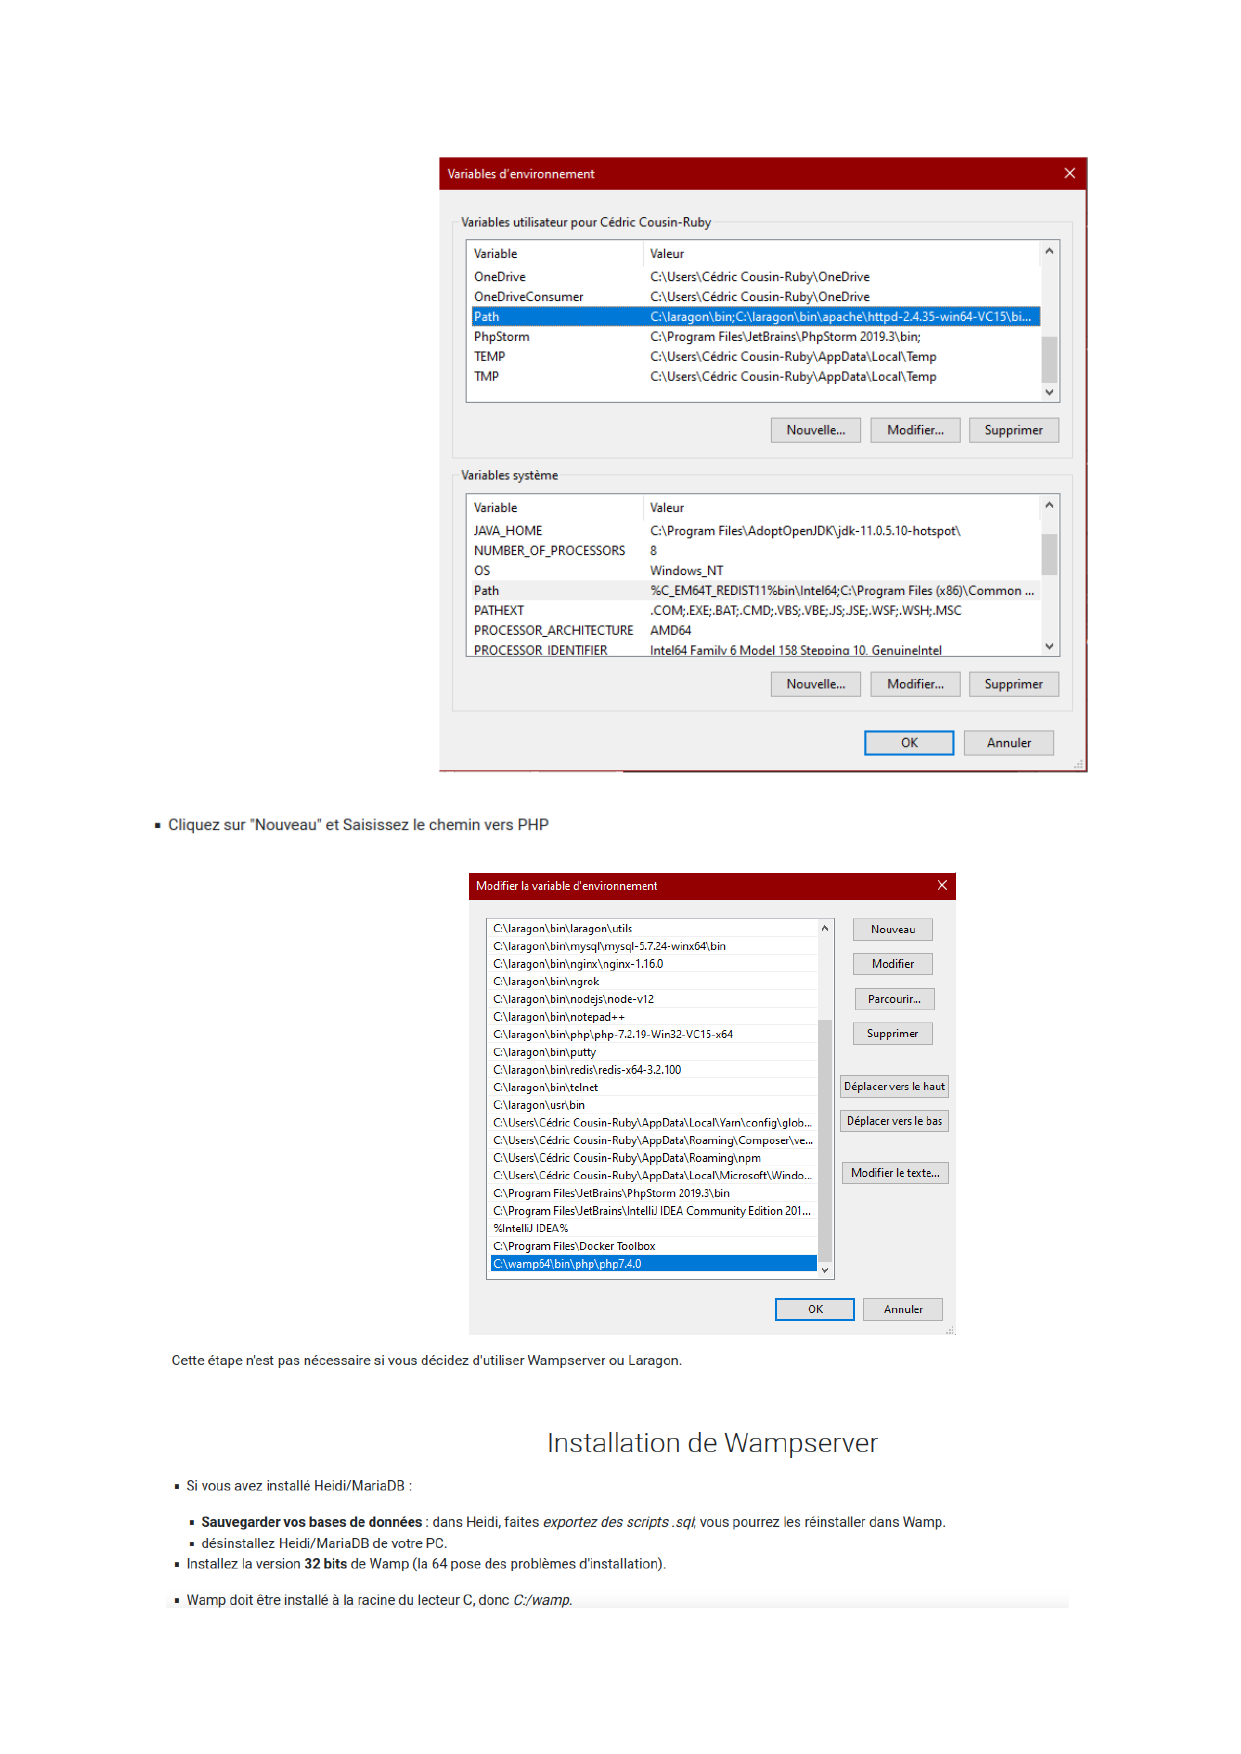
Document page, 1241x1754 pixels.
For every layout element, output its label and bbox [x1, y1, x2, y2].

picture [152, 152, 1093, 848]
picture [166, 867, 1069, 1608]
